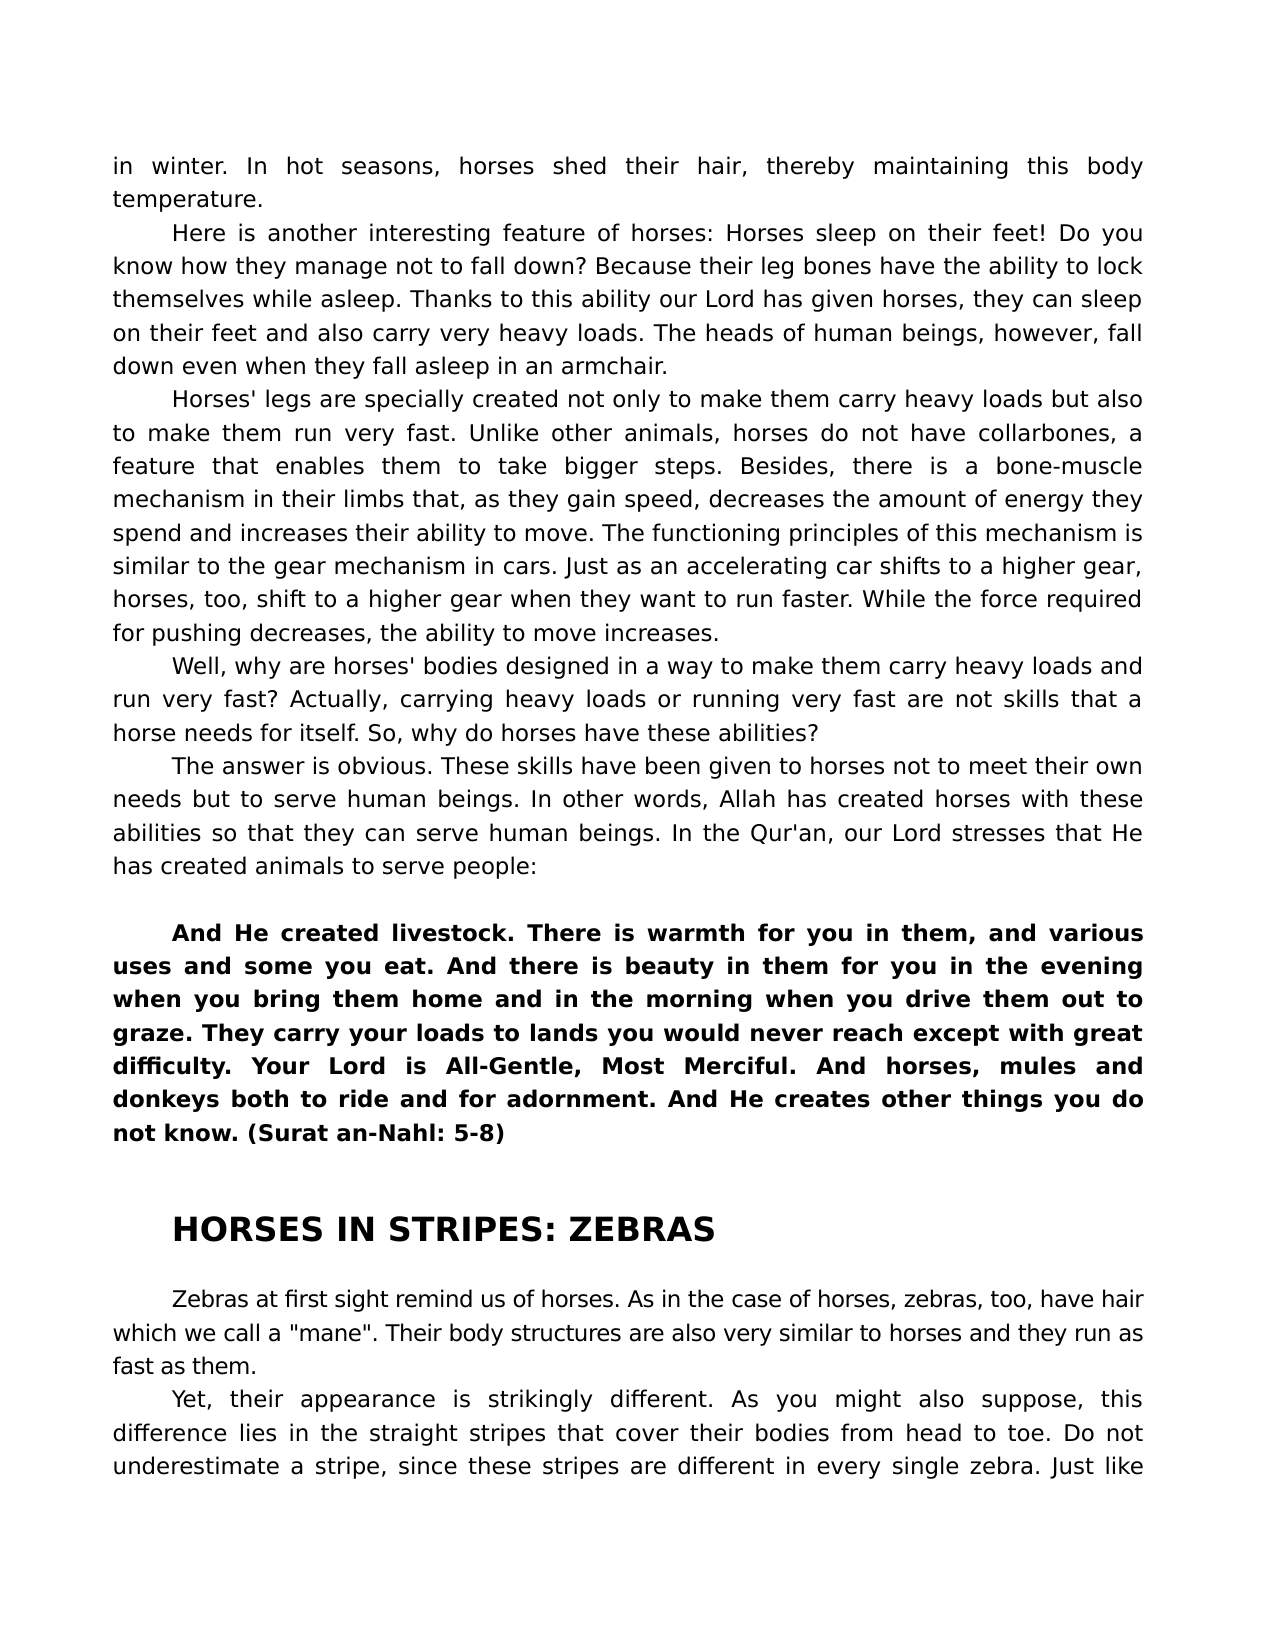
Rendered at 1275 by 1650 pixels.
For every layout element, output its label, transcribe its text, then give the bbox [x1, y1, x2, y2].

text And He created livestock. There is warmth for you in them, and various uses and some you eat. And there is beauty in them for you in the evening when you bring them home and in the morning when you drive them out to graze. They carry your loads to lands you would never reach except with great difficulty. Your Lord is All-Gentle, Most Merciful. And horses, mules and donkeys both to ride and for adornment. And He creates other things you do not know. (Surat an-Nahl: 5-8) [112, 914, 1145, 1148]
text Horses' legs are specially created not only to make them carry heavy loads but also to make them run very fast. Unlike other animals, horses do not have collarbones, a feature that enables them to take bigger steps. Besides, there is a bone-muscle mechanism in their limbs that, as they gain speed, decreases the amount of energy they spend and increases their ability to move. The functioning principles of this mechanism is similar to the gear mechanism in cars. Just as an accelerating car shifts to a higher gear, horses, too, shift to a higher gear when they want to run faster. While the force required for pushing decreases, the ability to move increases. [112, 381, 1145, 648]
text Zebras at first sight remind us of horses. As in the case of horses, zebras, too, have hair which we call a "mane". Their body structures are also very similar to horses and they run as fast as them. [112, 1281, 1145, 1381]
text in winter. In hot seasons, horses shed their hair, thereby maintaining this body temperature. [112, 148, 1145, 214]
text The answer is obvious. These skills have been given to horses not to meet their own needs but to serve human beings. In other words, Allah has created horses with these abilities so that they can serve human beings. In the Qur'an, our Lord stresses that He has created animals to serve people: [112, 748, 1145, 881]
text HORSES IN STRIPES: ZEBRAS [112, 1214, 1145, 1248]
text Yet, their appearance is strikingly different. As you might also suppose, this difference lies in the straight stripes that cover their bodies from head to toe. Do not underestimate a stripe, since these stripes are different in every single zebra. Just like [112, 1381, 1145, 1481]
text Well, why are horses' bodies designed in a way to make them carry heavy loads and run very fast? Actually, carrying heavy loads or running very fast are not skills that a horse needs for itself. So, why do horses have these abilities? [112, 648, 1145, 748]
text Here is another interesting feature of horses: Horses sleep on their feet! Do you know how they manage not to fall down? Because their leg bones have the ability to lock themselves while asleep. Thanks to this ability our Lord has given horses, they can sleep on their feet and also carry very heavy loads. The heads of human beings, however, fall down even when they fall asleep in an armchair. [112, 214, 1145, 381]
